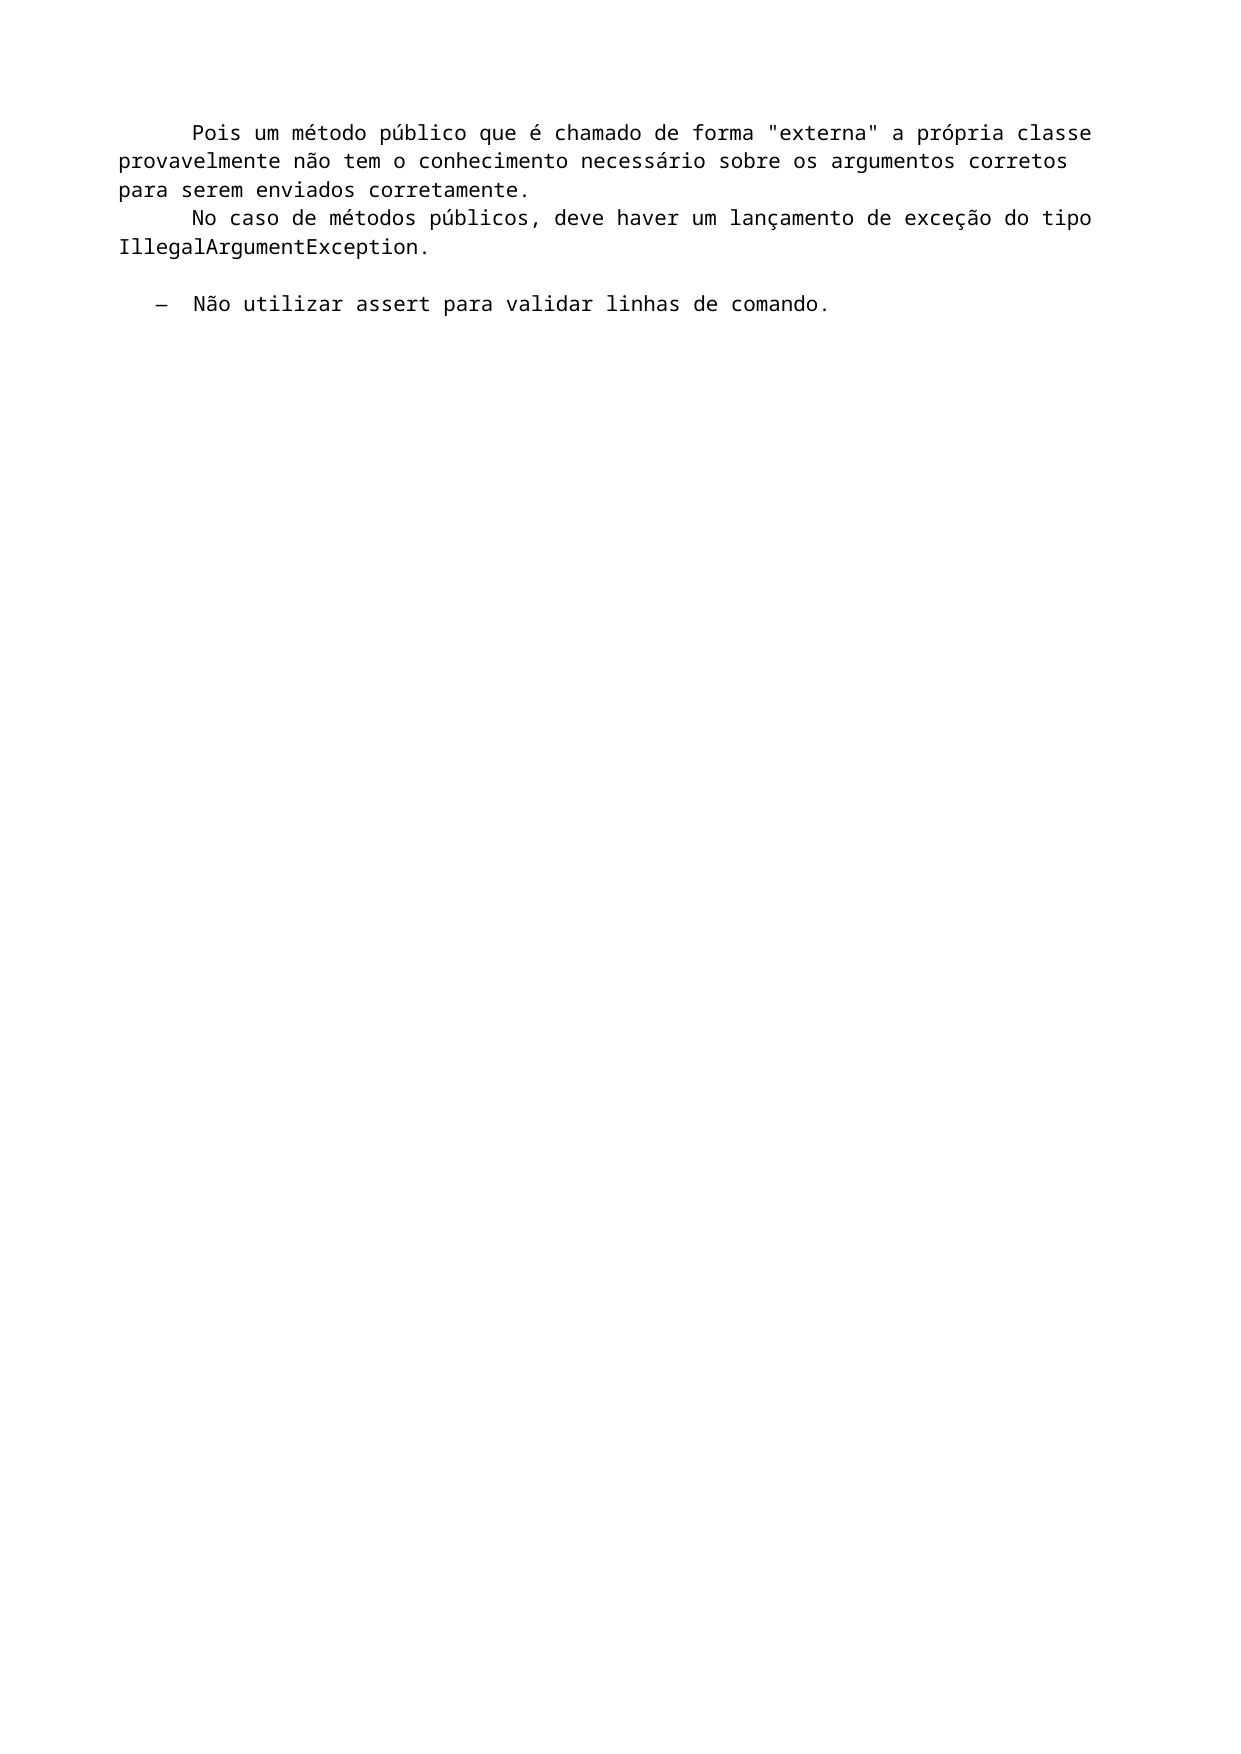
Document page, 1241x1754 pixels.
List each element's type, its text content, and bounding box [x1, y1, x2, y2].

text provavelmente não tem o conhecimento necessário sobre os argumentos corretos para serem enviados corretamente. [118, 147, 1122, 203]
text Pois um método público que é chamado de forma "externa" a própria classe [118, 118, 1122, 147]
text No caso de métodos públicos, deve haver um lançamento de exceção do tipo IllegalArgumentException. [118, 203, 1122, 260]
list Não utilizar assert para validar linhas de comando. [156, 289, 1122, 317]
